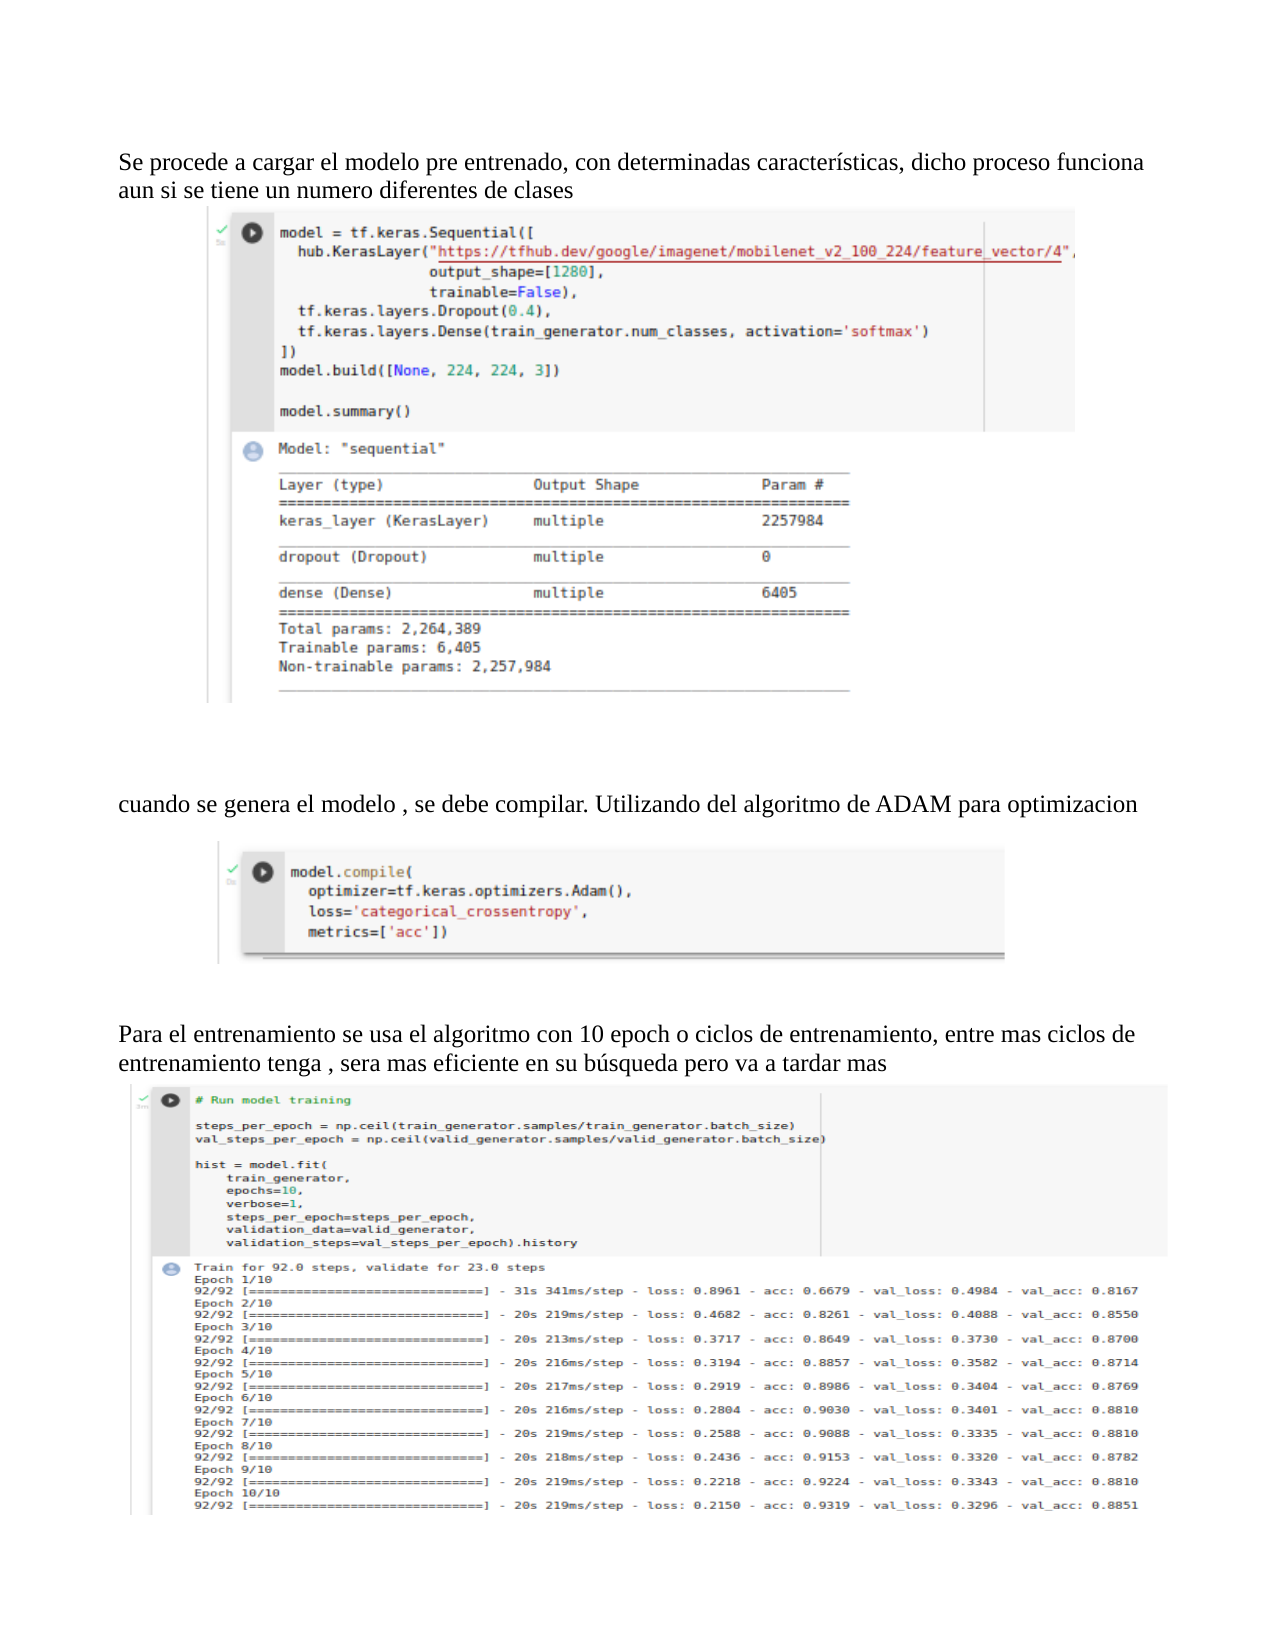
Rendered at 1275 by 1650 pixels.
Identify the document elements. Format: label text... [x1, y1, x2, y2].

picture [129, 1084, 1168, 1515]
text cuando se genera el modelo , se debe compilar. Utilizando del algoritmo de ADAM para optimizacion [118, 789, 1157, 818]
picture [211, 841, 1005, 964]
text Para el entrenamiento se usa el algoritmo con 10 epoch o ciclos de entrenamiento, entre mas ciclos de entrenamiento tenga , sera mas eficiente en su búsqueda pero va a tardar mas [118, 1019, 1157, 1077]
picture [204, 206, 1075, 703]
text Se procede a cargar el modelo pre entrenado, con determinadas características, dicho proceso funciona aun si se tiene un numero diferentes de clases [118, 147, 1157, 204]
